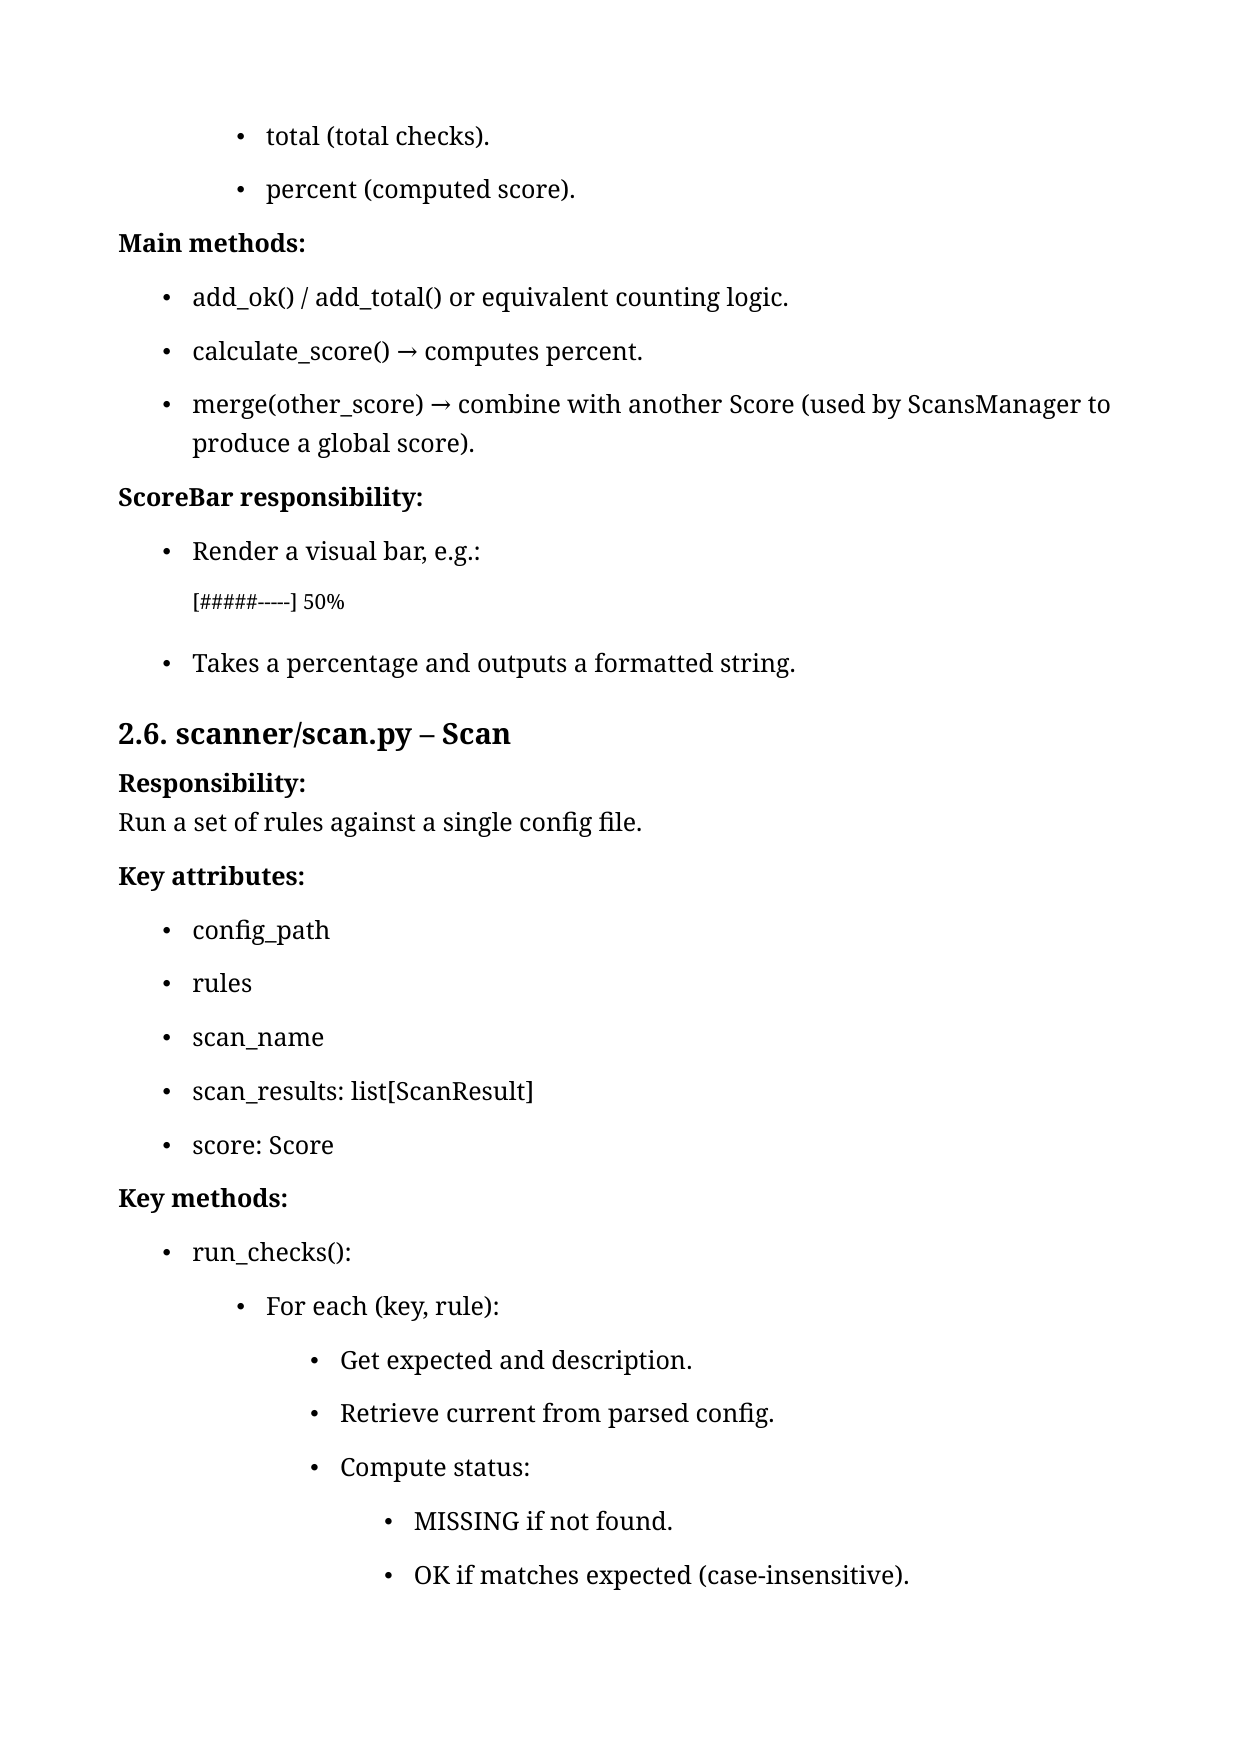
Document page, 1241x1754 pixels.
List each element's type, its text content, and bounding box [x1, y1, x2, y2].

list rules [162, 966, 1122, 1000]
text ScoreBar responsibility: [118, 480, 1122, 514]
text Key methods: [118, 1181, 1122, 1215]
list MISSING if not found. [384, 1504, 1122, 1538]
list percent (computed score). [236, 172, 1122, 206]
list total (total checks). [236, 118, 1122, 152]
text Key attributes: [118, 859, 1122, 893]
list run_checks(): [162, 1235, 1122, 1269]
list Takes a percentage and outputs a formatted string. [162, 645, 1122, 679]
list calculate_score() → computes percent. [162, 333, 1122, 367]
text Main methods: [118, 226, 1122, 260]
list For each (key, rule): [236, 1289, 1122, 1323]
text Responsibility: Run a set of rules against a single config file. [118, 766, 1122, 839]
list score: Score [162, 1127, 1122, 1161]
list config_path [162, 912, 1122, 946]
subtitle 2.6. scanner/scan.py – Scan [118, 713, 1122, 753]
list scan_results: list[ScanResult] [162, 1074, 1122, 1108]
list OK if matches expected (case-insensitive). [384, 1557, 1122, 1591]
list Compute status: [310, 1450, 1122, 1484]
list scan_name [162, 1020, 1122, 1054]
list merge(other_score) → combine with another Score (used by ScansManager to produce a global score). [162, 387, 1122, 460]
list Retrieve current from parsed config. [310, 1396, 1122, 1430]
list Render a visual bar, e.g.: [162, 533, 1122, 568]
list add_ok() / add_total() or equivalent counting logic. [162, 279, 1122, 313]
list [#####-----] 50% [162, 587, 1122, 616]
list Get expected and description. [310, 1342, 1122, 1376]
